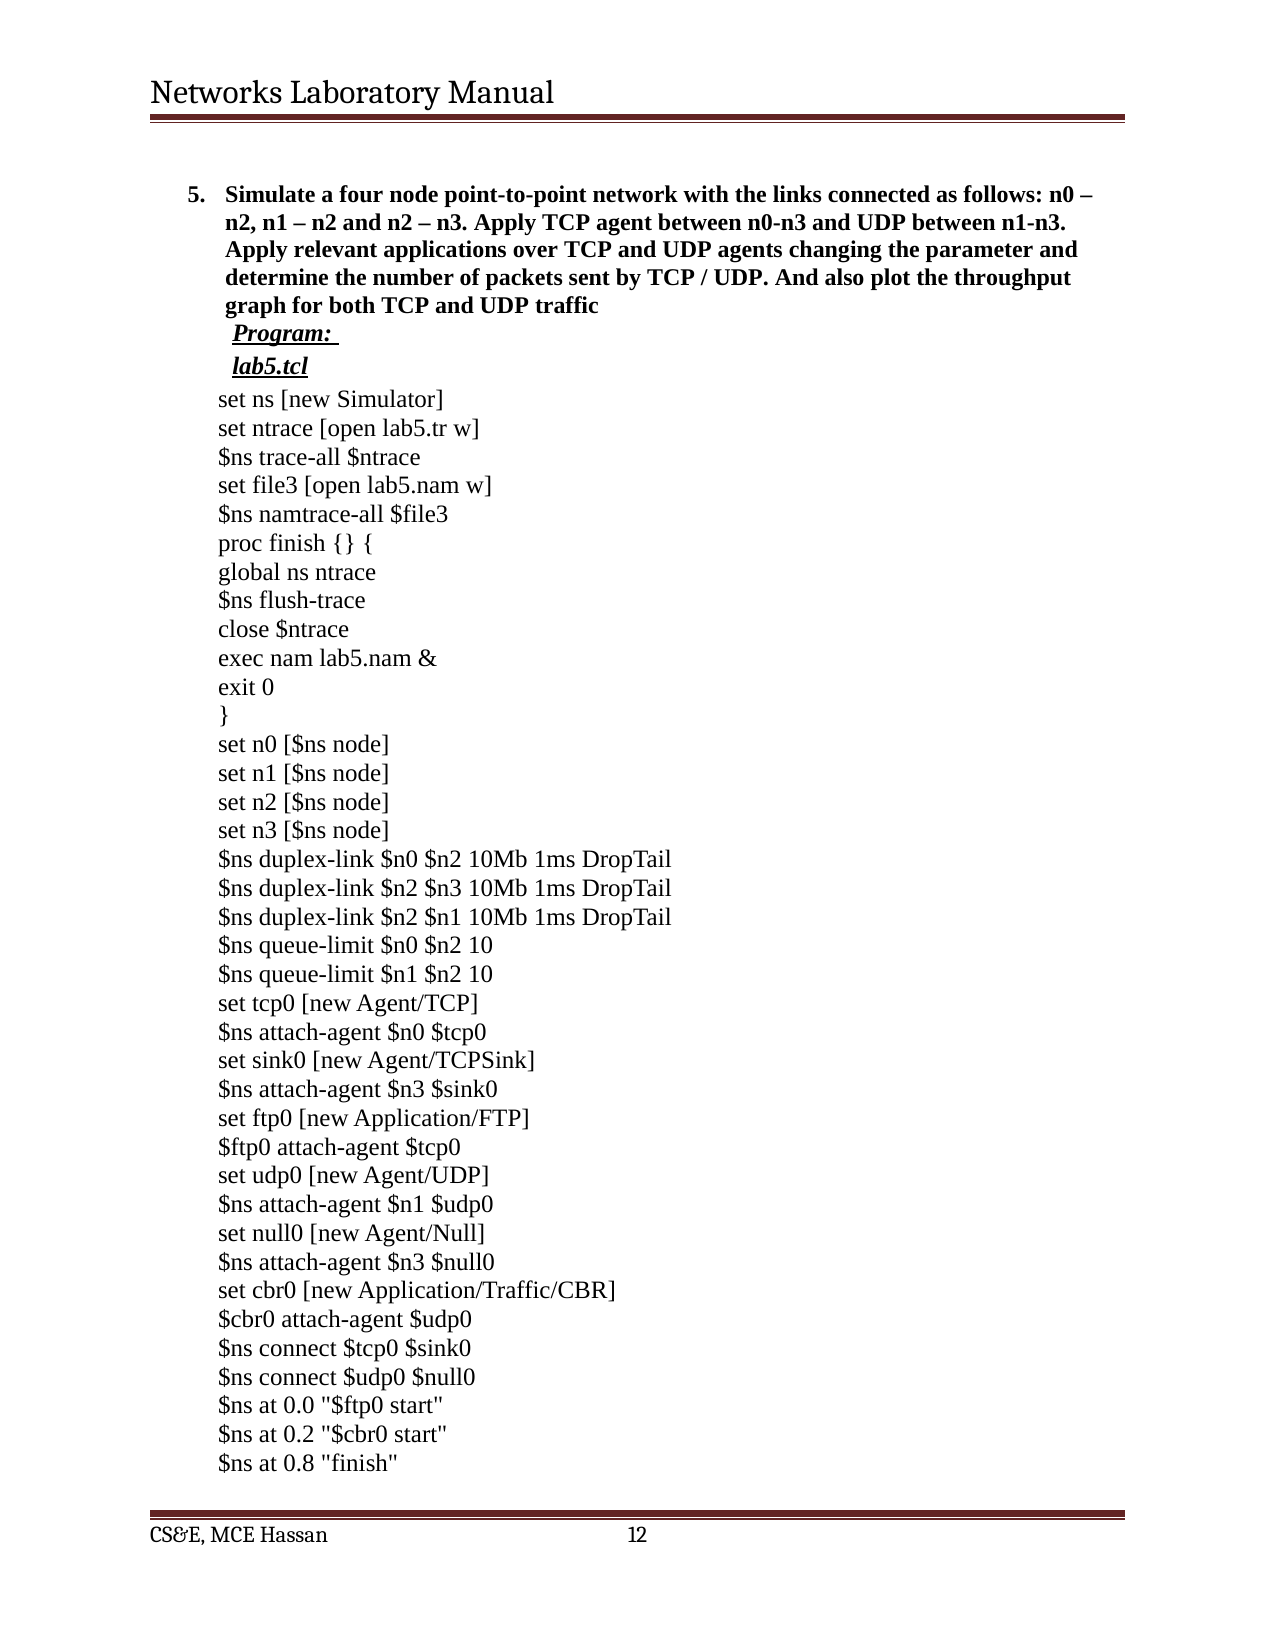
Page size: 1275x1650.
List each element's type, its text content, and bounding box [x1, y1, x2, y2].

text $ns at 0.2 "$cbr0 start" [218, 1419, 1125, 1448]
text $ns at 0.8 "finish" [218, 1448, 1125, 1477]
text } [218, 701, 1125, 729]
text set ftp0 [new Application/FTP] [218, 1103, 1125, 1132]
text set tcp0 [new Agent/TCP] [218, 988, 1125, 1017]
text $ns trace-all $ntrace [218, 442, 1125, 471]
text $ns namtrace-all $file3 [218, 499, 1125, 528]
text set udp0 [new Agent/UDP] [218, 1161, 1125, 1189]
text $ns connect $udp0 $null0 [218, 1362, 1125, 1391]
text set ns [new Simulator] [218, 384, 1125, 413]
text $ns at 0.0 "$ftp0 start" [218, 1391, 1125, 1419]
text close $ntrace [218, 614, 1125, 643]
text $ns flush-trace [218, 586, 1125, 614]
text Program: [228, 318, 1125, 347]
text set n3 [$ns node] [218, 816, 1125, 844]
text $ns duplex-link $n2 $n3 10Mb 1ms DropTail [218, 873, 1125, 902]
text set n2 [$ns node] [218, 787, 1125, 816]
text $ns queue-limit $n0 $n2 10 [218, 931, 1125, 959]
text $cbr0 attach-agent $udp0 [218, 1304, 1125, 1333]
text proc finish {} { [218, 528, 1125, 557]
text set cbr0 [new Application/Traffic/CBR] [218, 1276, 1125, 1304]
text $ns attach-agent $n0 $tcp0 [218, 1017, 1125, 1046]
list Simulate a four node point-to-point network with the links connected as follows: n0 – n2, n1 – n2 and n2 – n3. Apply TCP agent between n0-n3 and UDP between n1-n3. Apply relevant applications over TCP and UDP agents changing the parameter and determine the number of packets sent by TCP / UDP. And also plot the throughput graph for both TCP and UDP traffic [187, 180, 1125, 318]
text $ns attach-agent $n1 $udp0 [218, 1189, 1125, 1218]
text lab5.tcl [228, 351, 1125, 380]
text $ftp0 attach-agent $tcp0 [218, 1132, 1125, 1161]
text exit 0 [218, 672, 1125, 701]
text set ntrace [open lab5.tr w] [218, 413, 1125, 442]
text $ns queue-limit $n1 $n2 10 [218, 959, 1125, 988]
text $ns attach-agent $n3 $sink0 [218, 1074, 1125, 1103]
text $ns duplex-link $n2 $n1 10Mb 1ms DropTail [218, 902, 1125, 931]
text set n0 [$ns node] [218, 729, 1125, 758]
text exec nam lab5.nam & [218, 643, 1125, 672]
text global ns ntrace [218, 557, 1125, 586]
text $ns attach-agent $n3 $null0 [218, 1247, 1125, 1276]
text $ns connect $tcp0 $sink0 [218, 1333, 1125, 1362]
text set file3 [open lab5.nam w] [218, 471, 1125, 499]
text set sink0 [new Agent/TCPSink] [218, 1046, 1125, 1074]
text $ns duplex-link $n0 $n2 10Mb 1ms DropTail [218, 844, 1125, 873]
text set null0 [new Agent/Null] [218, 1218, 1125, 1247]
text set n1 [$ns node] [218, 758, 1125, 787]
